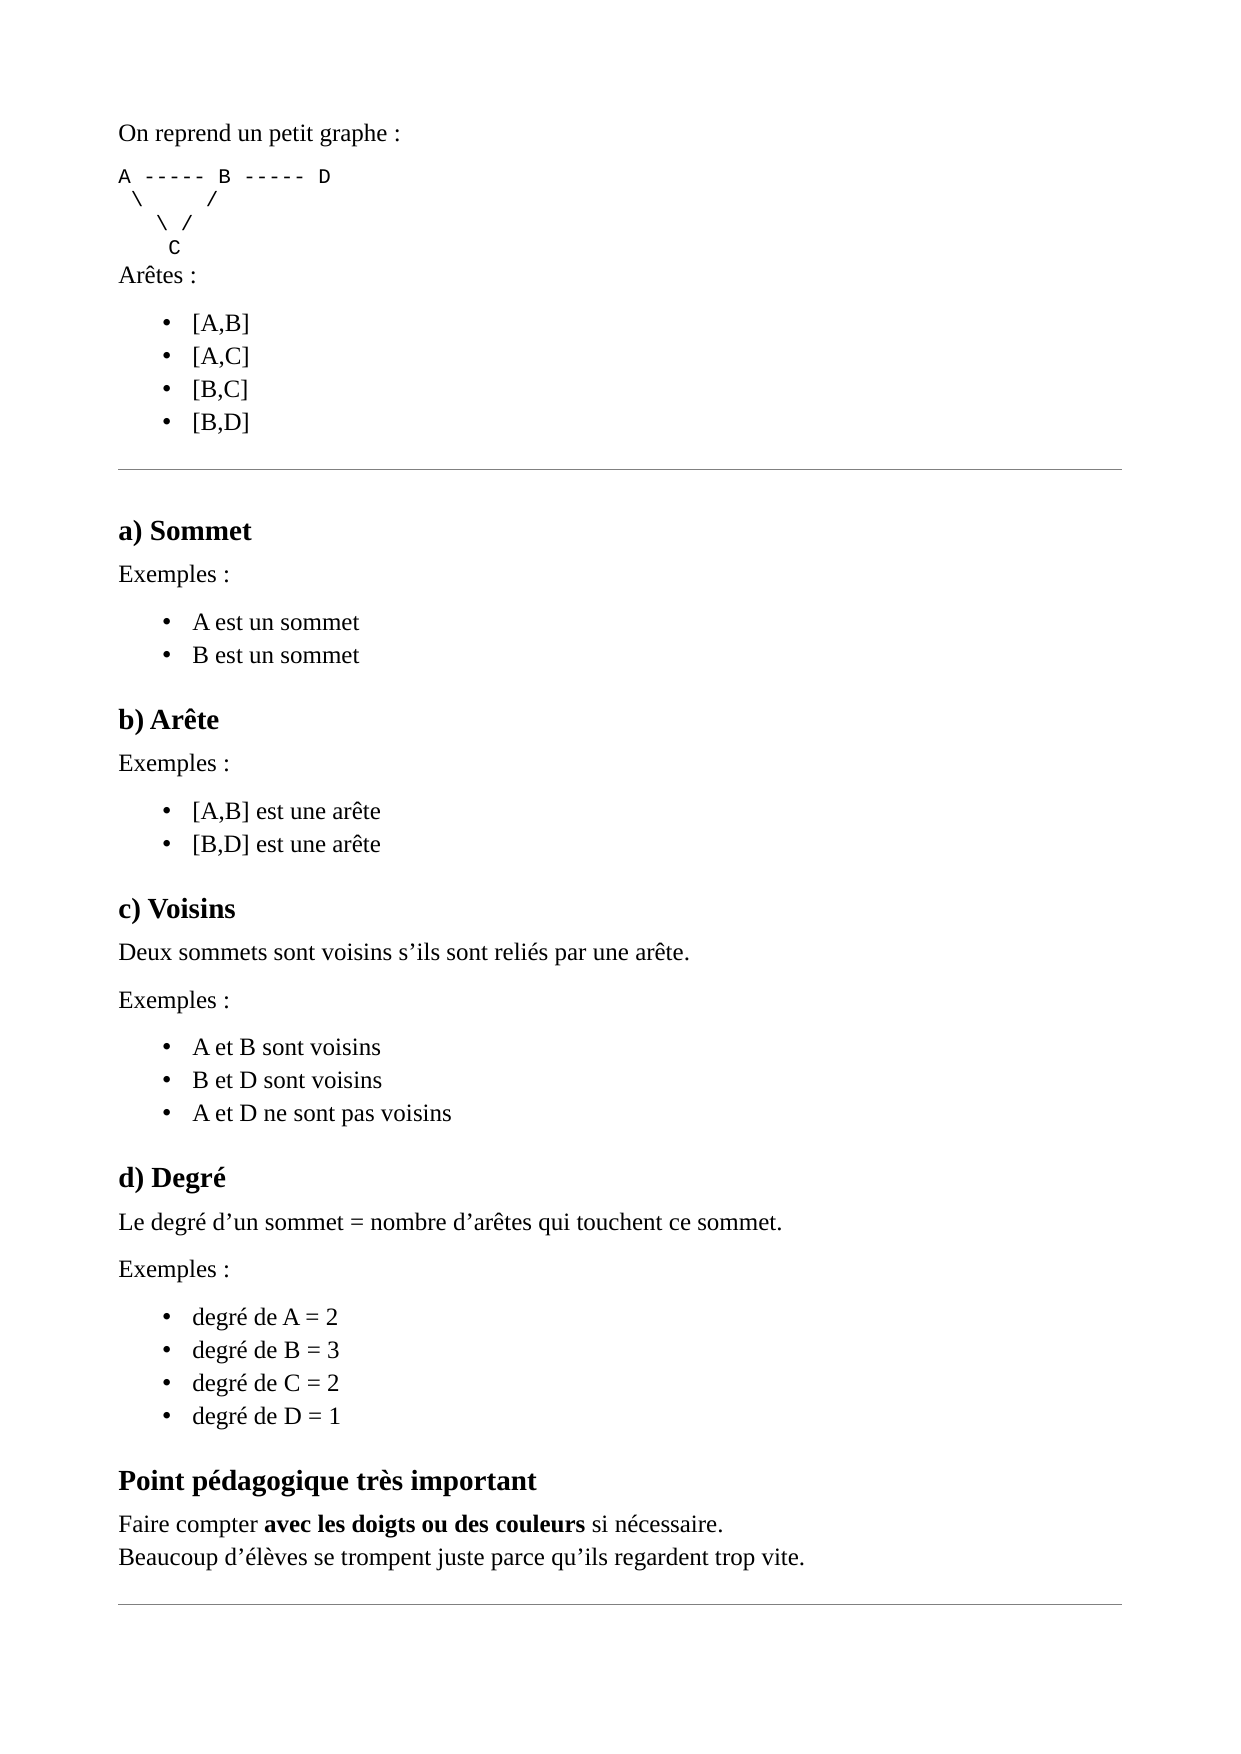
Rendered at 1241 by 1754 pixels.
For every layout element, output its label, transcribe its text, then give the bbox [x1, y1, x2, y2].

subtitle Point pédagogique très important [118, 1463, 1122, 1497]
list [B,D] [162, 407, 1122, 436]
list [B,D] est une arête [162, 829, 1122, 858]
text Arêtes : [118, 260, 1122, 289]
text \ / [118, 189, 1122, 213]
list B est un sommet [162, 640, 1122, 669]
list [B,C] [162, 374, 1122, 403]
text Exemples : [118, 1254, 1122, 1283]
text On reprend un petit graphe : [118, 118, 1122, 147]
text A ----- B ----- D [118, 166, 1122, 189]
text \ / [118, 213, 1122, 237]
text Deux sommets sont voisins s’ils sont reliés par une arête. [118, 937, 1122, 966]
subtitle c) Voisins [118, 891, 1122, 925]
list [A,B] [162, 308, 1122, 337]
list B et D sont voisins [162, 1065, 1122, 1094]
text Exemples : [118, 559, 1122, 588]
list [A,B] est une arête [162, 796, 1122, 825]
list degré de D = 1 [162, 1401, 1122, 1430]
list degré de B = 3 [162, 1335, 1122, 1364]
list degré de A = 2 [162, 1302, 1122, 1331]
subtitle d) Degré [118, 1161, 1122, 1194]
list A est un sommet [162, 607, 1122, 636]
list [A,C] [162, 341, 1122, 370]
list A et B sont voisins [162, 1032, 1122, 1061]
list A et D ne sont pas voisins [162, 1098, 1122, 1127]
text Faire compter avec les doigts ou des couleurs si nécessaire. Beaucoup d’élèves se trompent juste parce qu’ils regardent trop vite. [118, 1509, 1122, 1571]
text C [118, 237, 1122, 260]
text Exemples : [118, 748, 1122, 777]
text Le degré d’un sommet = nombre d’arêtes qui touchent ce sommet. [118, 1207, 1122, 1235]
subtitle b) Arête [118, 702, 1122, 736]
text Exemples : [118, 985, 1122, 1013]
subtitle a) Sommet [118, 513, 1122, 547]
list degré de C = 2 [162, 1368, 1122, 1397]
